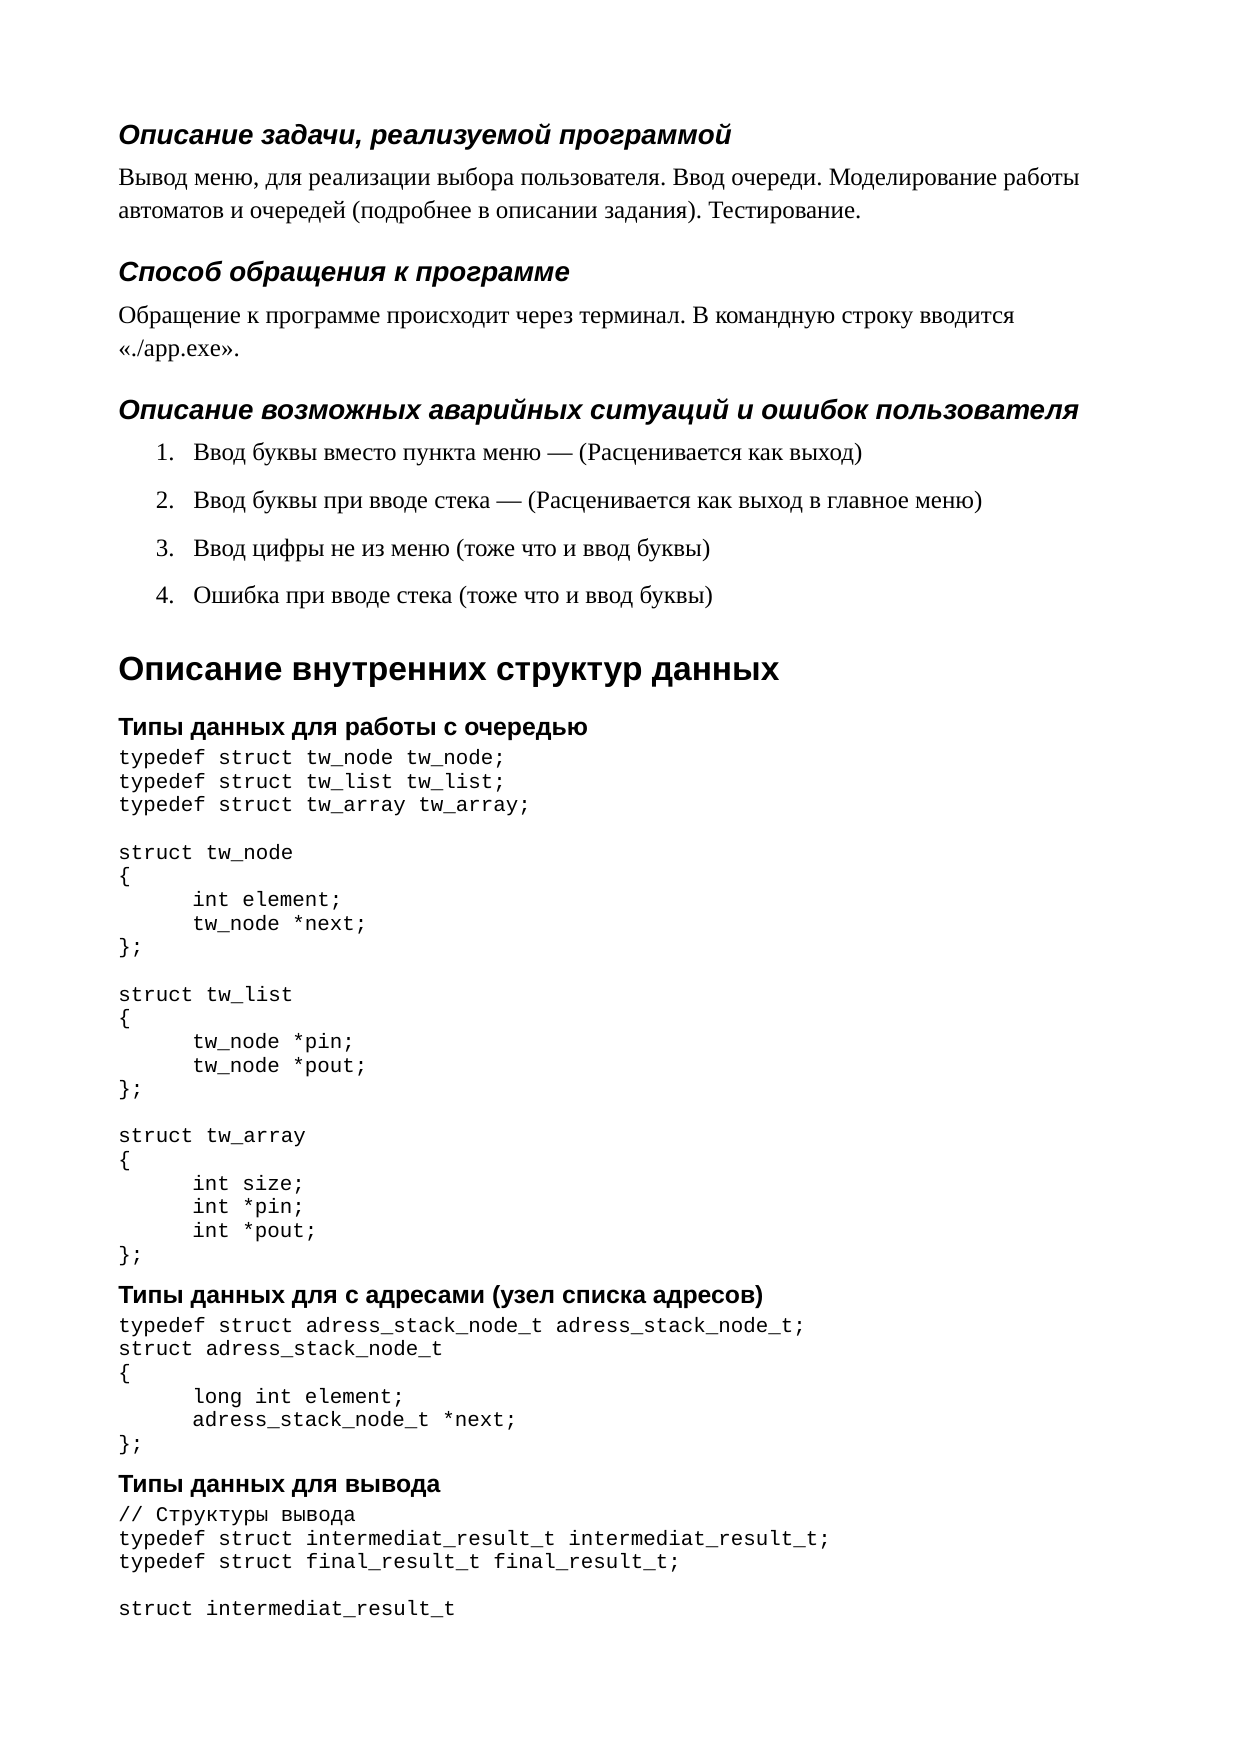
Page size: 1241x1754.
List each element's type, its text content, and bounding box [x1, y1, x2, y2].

text tw_node *pin; [118, 1031, 1122, 1054]
text int element; [118, 889, 1122, 913]
text { [118, 1007, 1122, 1031]
list Ввод цифры не из меню (тоже что и ввод буквы) [156, 533, 1122, 561]
text tw_node *pout; [118, 1054, 1122, 1078]
text int *pin; [118, 1196, 1122, 1220]
list Ввод буквы при вводе стека — (Расценивается как выход в главное меню) [156, 485, 1122, 514]
list Ввод буквы вместо пункта меню — (Расценивается как выход) [156, 437, 1122, 466]
text { [118, 1149, 1122, 1173]
text typedef struct intermediat_result_t intermediat_result_t; [118, 1527, 1122, 1551]
text typedef struct adress_stack_node_t adress_stack_node_t; [118, 1315, 1122, 1338]
text typedef struct tw_array tw_array; [118, 794, 1122, 818]
text long int element; [118, 1386, 1122, 1409]
text Обращение к программе происходит через терминал. В командную строку вводится «./app.exe». [118, 300, 1122, 362]
subtitle Описание возможных аварийных ситуаций и ошибок пользователя [118, 393, 1122, 425]
text }; [118, 1244, 1122, 1267]
list Ошибка при вводе стека (тоже что и ввод буквы) [156, 580, 1122, 609]
text struct tw_node [118, 842, 1122, 865]
text }; [118, 936, 1122, 960]
text adress_stack_node_t *next; [118, 1409, 1122, 1433]
text typedef struct tw_node tw_node; [118, 747, 1122, 771]
text { [118, 865, 1122, 889]
text typedef struct tw_list tw_list; [118, 771, 1122, 794]
text struct adress_stack_node_t [118, 1338, 1122, 1362]
text // Структуры вывода [118, 1504, 1122, 1527]
text }; [118, 1078, 1122, 1102]
text { [118, 1362, 1122, 1386]
subtitle Способ обращения к программе [118, 256, 1122, 287]
text tw_node *next; [118, 913, 1122, 936]
text }; [118, 1433, 1122, 1457]
text Вывод меню, для реализации выбора пользователя. Ввод очереди. Моделирование работы автоматов и очередей (подробнее в описании задания). Тестирование. [118, 162, 1122, 224]
text int size; [118, 1173, 1122, 1196]
text struct intermediat_result_t [118, 1598, 1122, 1622]
text int *pout; [118, 1220, 1122, 1244]
subtitle Описание внутренних структур данных [118, 649, 1122, 687]
text struct tw_list [118, 984, 1122, 1007]
text struct tw_array [118, 1126, 1122, 1149]
subtitle Типы данных для работы с очередью [118, 712, 1122, 741]
subtitle Описание задачи, реализуемой программой [118, 118, 1122, 150]
subtitle Типы данных для вывода [118, 1469, 1122, 1498]
subtitle Типы данных для с адресами (узел списка адресов) [118, 1280, 1122, 1308]
text typedef struct final_result_t final_result_t; [118, 1551, 1122, 1575]
